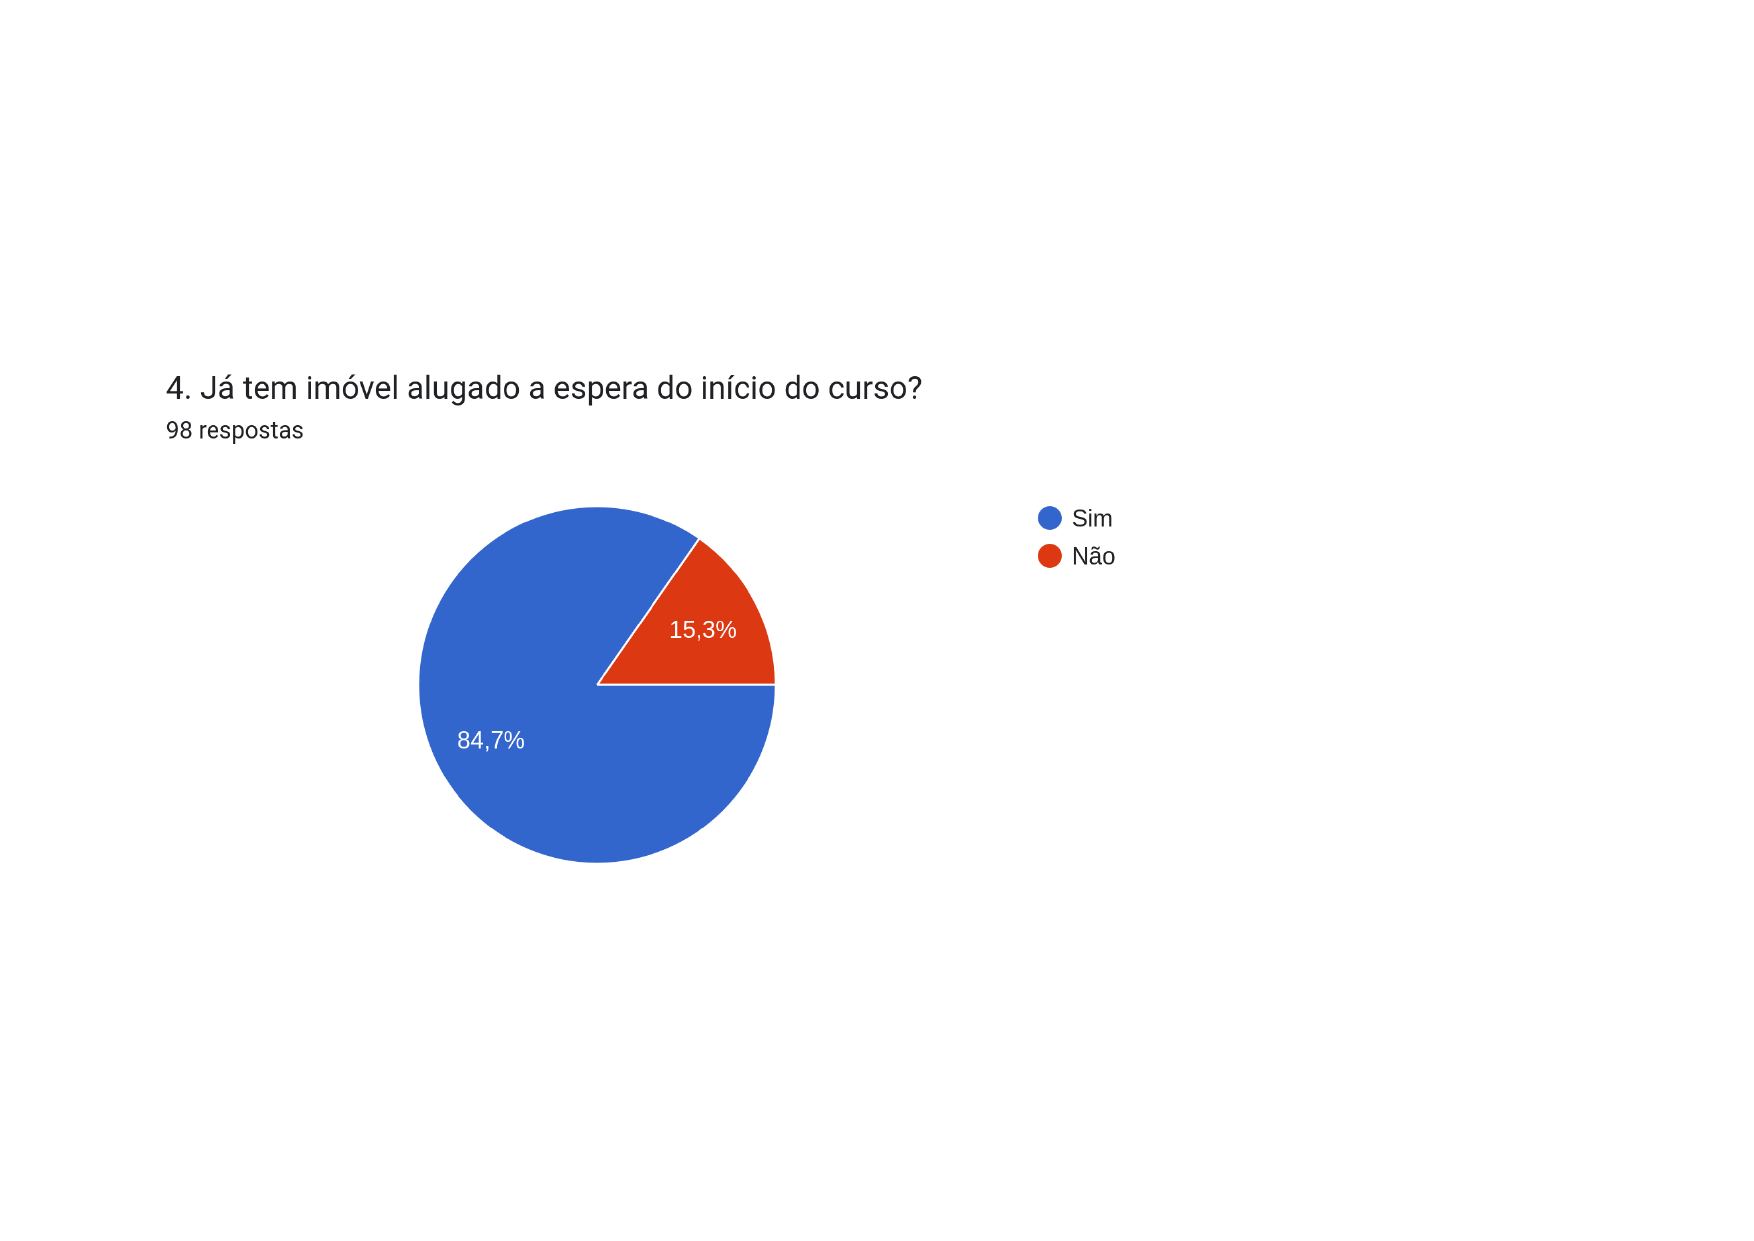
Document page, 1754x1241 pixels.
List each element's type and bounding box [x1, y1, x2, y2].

picture [118, 319, 1572, 931]
